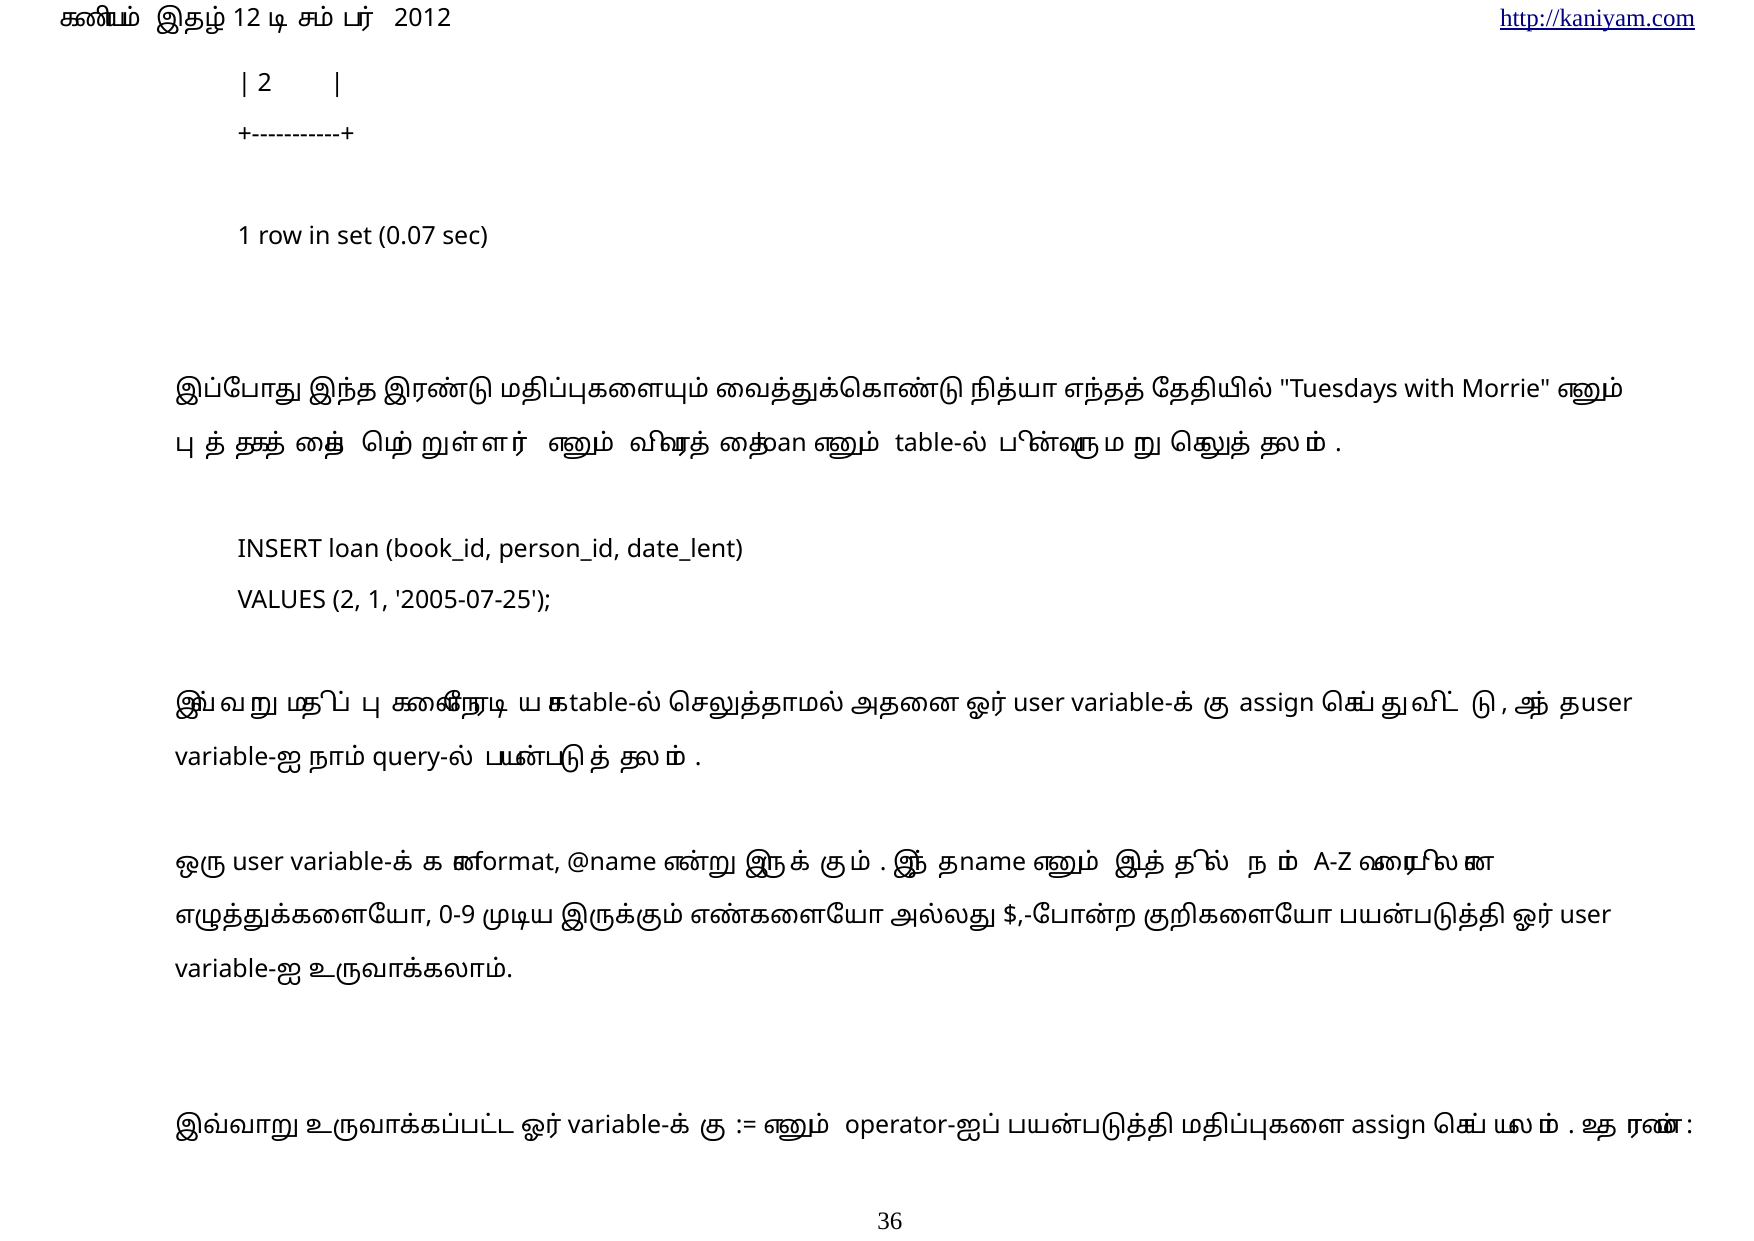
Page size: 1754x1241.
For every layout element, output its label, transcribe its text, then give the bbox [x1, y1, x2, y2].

text INSERT loan (book_id, person_id, date_lent) [175, 531, 1695, 565]
text இவ்வாறு மதிப்புகளை நேரடியாக table-ல் செலுத்தாமல் அதனை ஓர் user variable-க்கு assign செய்துவிட்டு, அந்த user variable-ஐ நாம் query-ல் பயன்படுத்தலாம். ஒரு user variable-க்கான format, @name என்று இருக்கும். இந்த name எனும் இடத்தில் நாம் A-Z வரையிலான எழுத்துக்களையோ, 0-9 முடிய இருக்கும் எண்களையோ அல்லது $,-போன்ற குறிகளையோ பயன்படுத்தி ஓர் user variable-ஐ உருவாக்கலாம். இவ்வாறு உருவாக்கப்பட்ட ஓர் variable-க்கு := எனும் operator-ஐப் பயன்படுத்தி மதிப்புகளை assign செய்யலாம். உதாரணம்: [175, 633, 1695, 1144]
text 1 row in set (0.07 sec) [175, 217, 1695, 252]
text VALUES (2, 1, '2005-07-25'); [175, 582, 1695, 616]
text +-----------+ [175, 115, 1695, 149]
text இப்போது இந்த இரண்டு மதிப்புகளையும் வைத்துக்கொண்டு நித்யா எந்தத் தேதியில் "Tuesdays with Morrie" எனும் புத்தகத்தைப் பெற்றுள்ளார் எனும் விவரத்தை loan எனும் table-ல் பின்வருமாறு செலுத்தலாம். [175, 319, 1695, 462]
text | 2 | [175, 64, 1695, 98]
